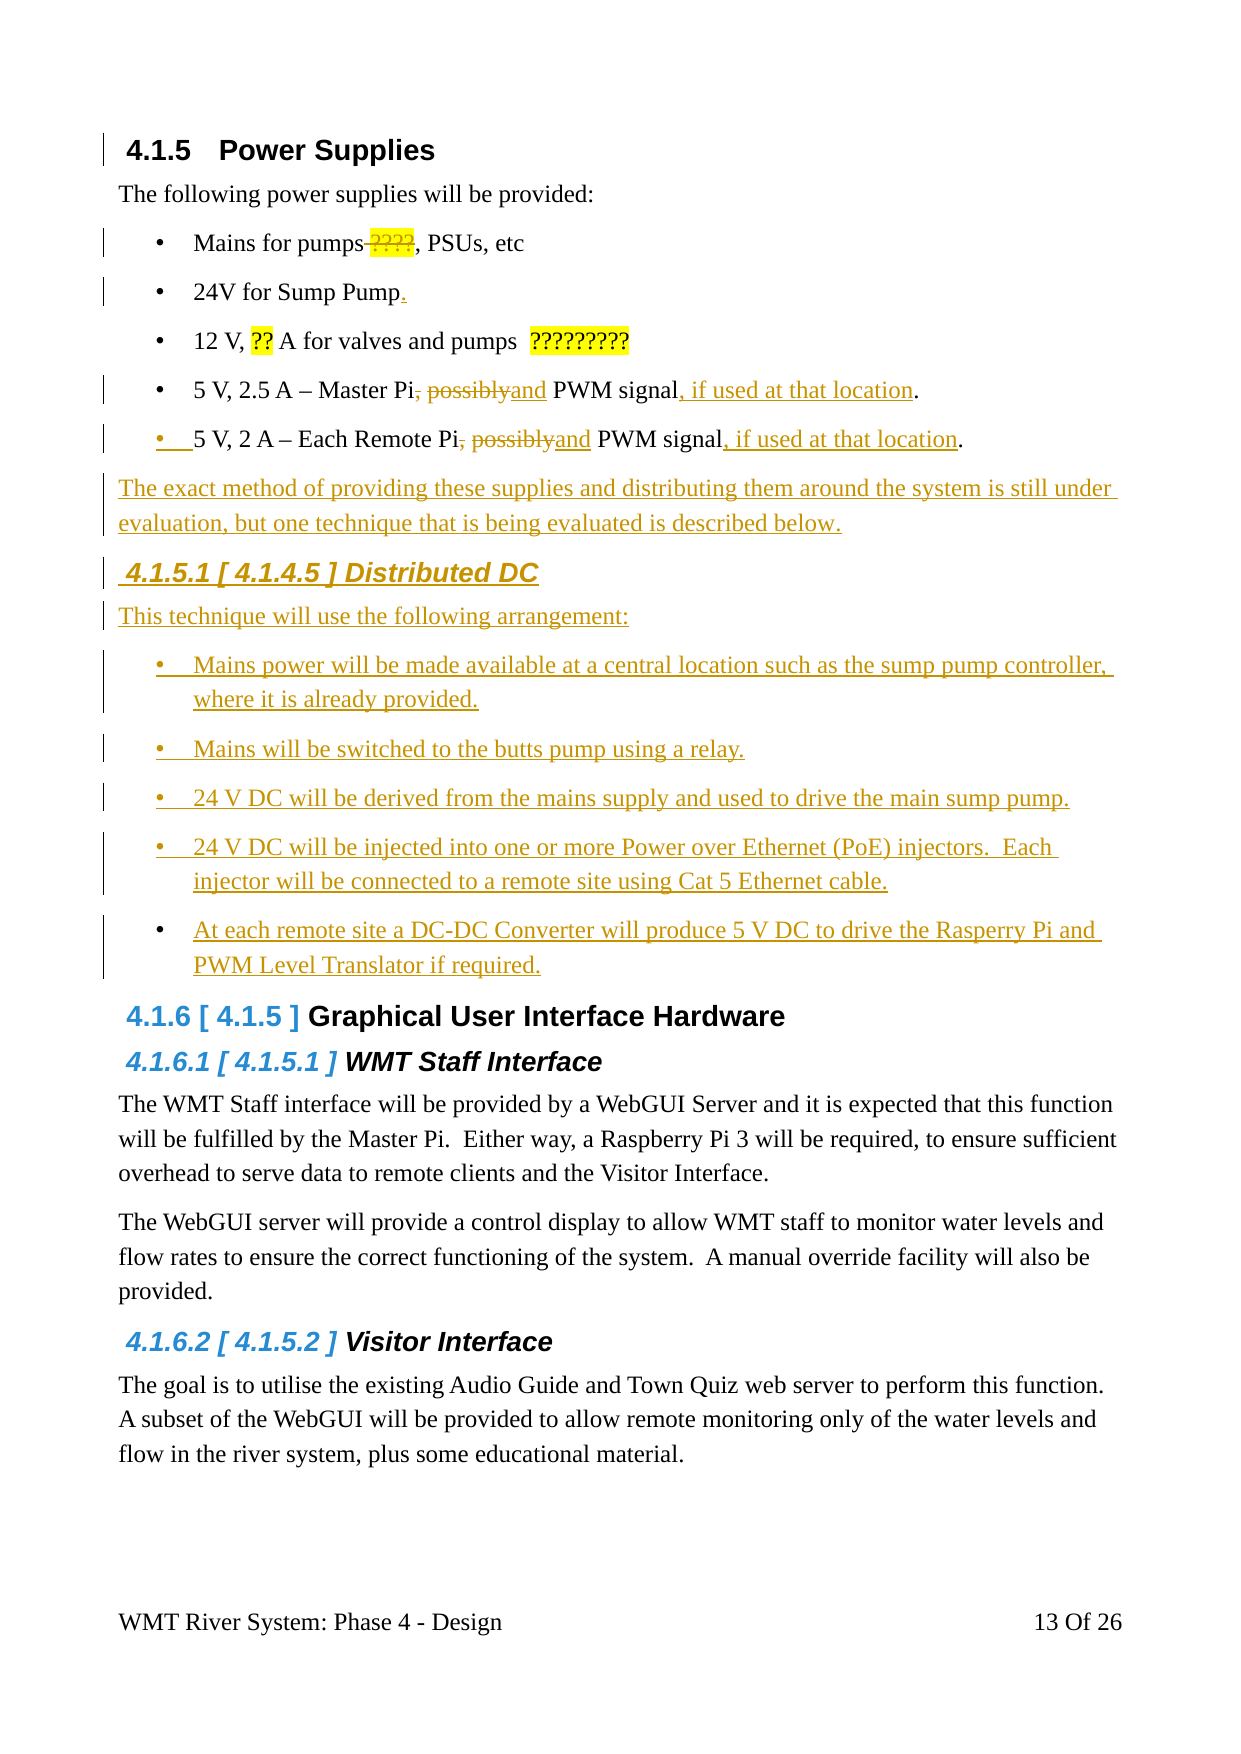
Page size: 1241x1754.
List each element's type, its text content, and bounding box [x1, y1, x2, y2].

subtitle Distributed DC [118, 557, 1122, 588]
list 12 V, ?? A for valves and pumps ????????? [156, 326, 1122, 355]
list 24V for Sump Pump. [156, 277, 1122, 306]
list At each remote site a DC-DC Converter will produce 5 V DC to drive the Rasperry Pi and PWM Level Translator if required. [156, 915, 1122, 978]
text The following power supplies will be provided: [118, 179, 1122, 207]
text The WebGUI server will provide a control display to allow WMT staff to monitor water levels and flow rates to ensure the correct functioning of the system. A manual override facility will also be provided. [118, 1207, 1122, 1305]
list 5 V, 2.5 A – Master Pi and PWM signal, if used at that location. [156, 375, 1122, 404]
list 24 V DC will be injected into one or more Power over Ethernet (PoE) injectors. Each injector will be connected to a remote site using Cat 5 Ethernet cable. [156, 832, 1122, 895]
list 5 V, 2 A – Each Remote Pi and PWM signal, if used at that location. [156, 424, 1122, 453]
list 24 V DC will be derived from the mains supply and used to drive the main sump pump. [156, 783, 1122, 811]
subtitle Visitor Interface [118, 1325, 1122, 1357]
subtitle Graphical User Interface Hardware [118, 999, 1122, 1032]
text The exact method of providing these supplies and distributing them around the system is still under evaluation, but one technique that is being evaluated is described below. [118, 473, 1122, 536]
text This technique will use the following arrangement: [118, 601, 1122, 630]
text The goal is to utilise the existing Audio Guide and Town Quiz web server to perform this function. A subset of the WebGUI will be provided to allow remote monitoring only of the water levels and flow in the river system, plus some educational material. [118, 1370, 1122, 1467]
list Mains power will be made available at a central location such as the sump pump controller, where it is already provided. [156, 650, 1122, 713]
subtitle WMT Staff Interface [118, 1045, 1122, 1077]
list Mains for pumps, PSUs, etc [156, 228, 1122, 257]
text The WMT Staff interface will be provided by a WebGUI Server and it is expected that this function will be fulfilled by the Master Pi. Either way, a Raspberry Pi 3 will be required, to ensure sufficient overhead to serve data to remote clients and the Visitor Interface. [118, 1089, 1122, 1187]
subtitle Power Supplies [118, 133, 1122, 166]
list Mains will be switched to the butts pump using a relay. [156, 734, 1122, 762]
